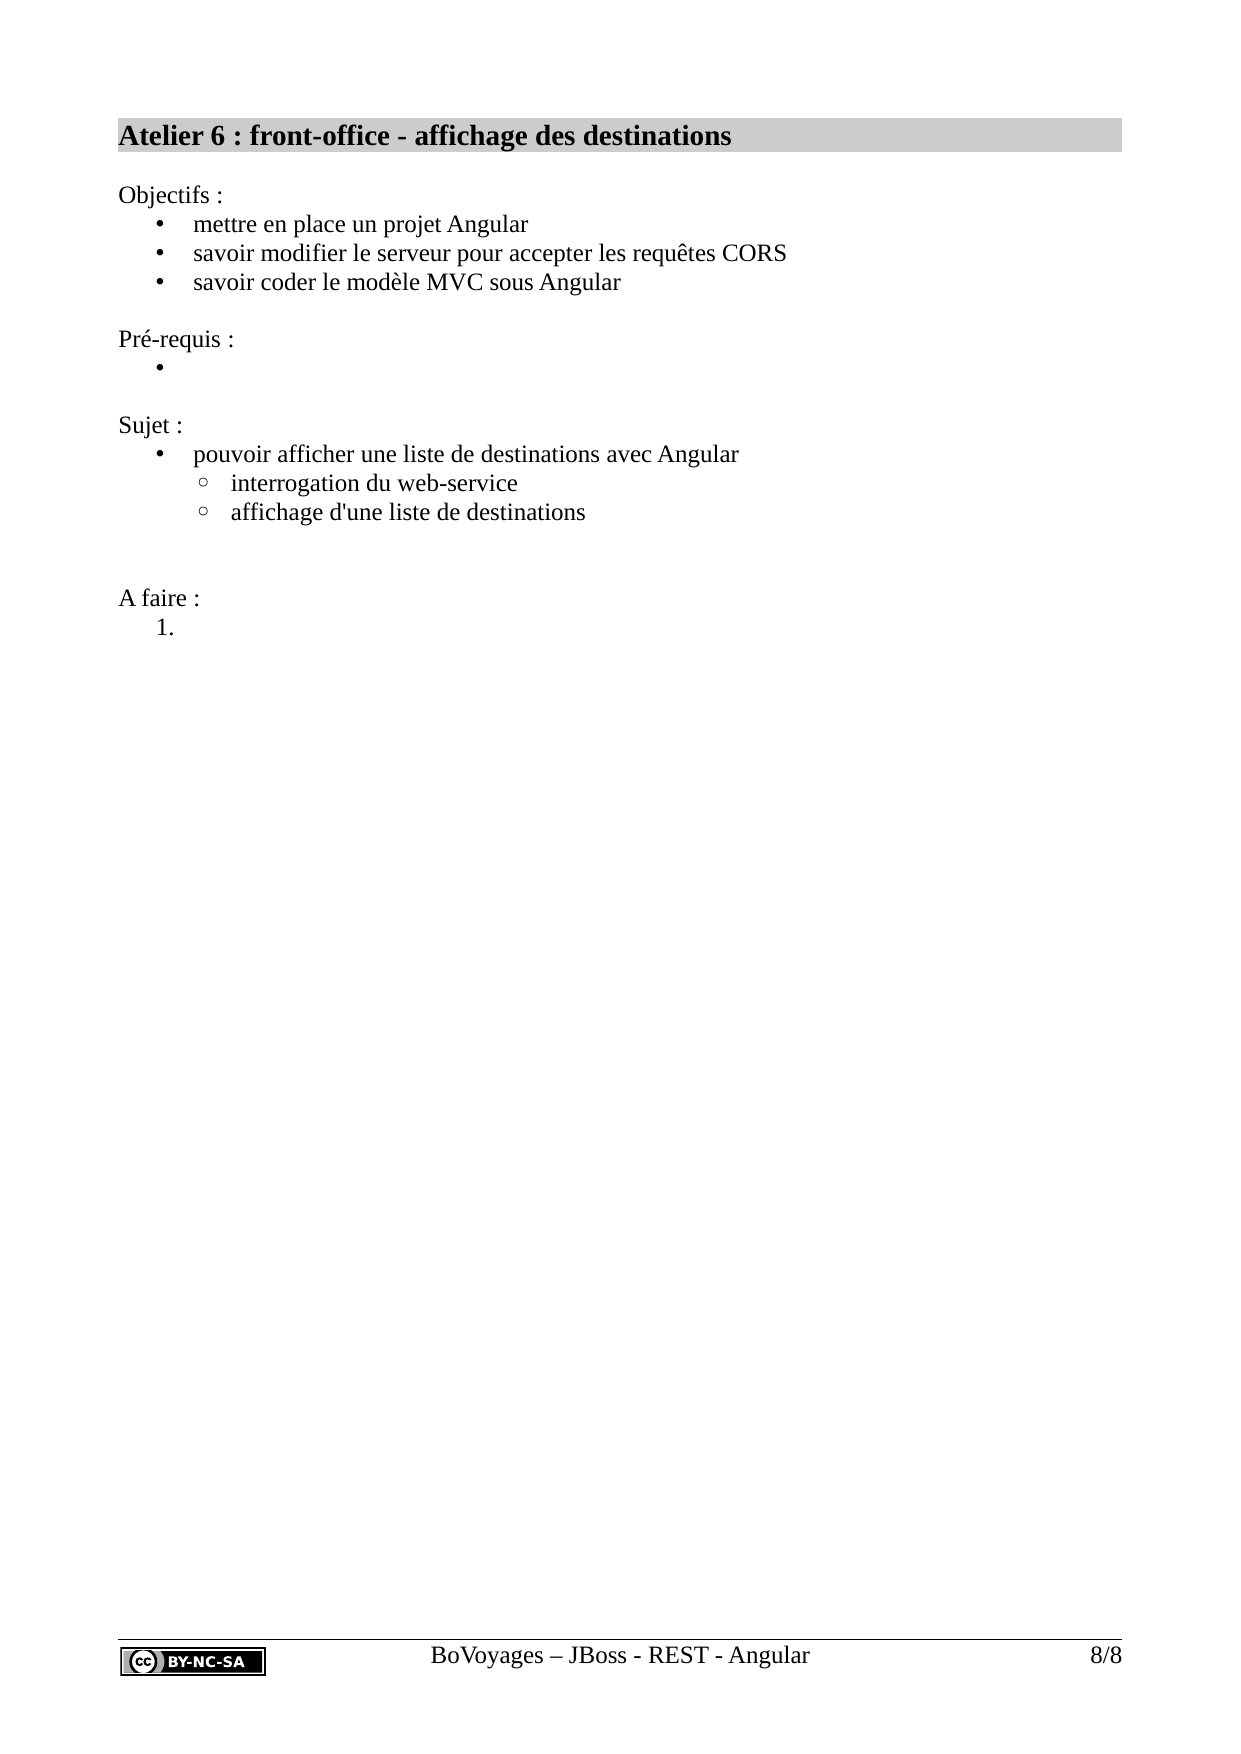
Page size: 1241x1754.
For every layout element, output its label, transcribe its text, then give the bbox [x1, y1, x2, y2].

text Objectifs : [118, 180, 1122, 209]
text Atelier 6 : front-office - affichage des destinations [118, 118, 1122, 152]
text Pré-requis : [118, 324, 1122, 353]
list mettre en place un projet Angular [156, 209, 1122, 238]
list savoir modifier le serveur pour accepter les requêtes CORS [156, 238, 1122, 267]
text Sujet : [118, 410, 1122, 439]
list interrogation du web-service [193, 468, 1122, 497]
text A faire : [118, 583, 1122, 612]
list affichage d'une liste de destinations [193, 497, 1122, 525]
list pouvoir afficher une liste de destinations avec Angular [156, 439, 1122, 468]
list savoir coder le modèle MVC sous Angular [156, 267, 1122, 295]
